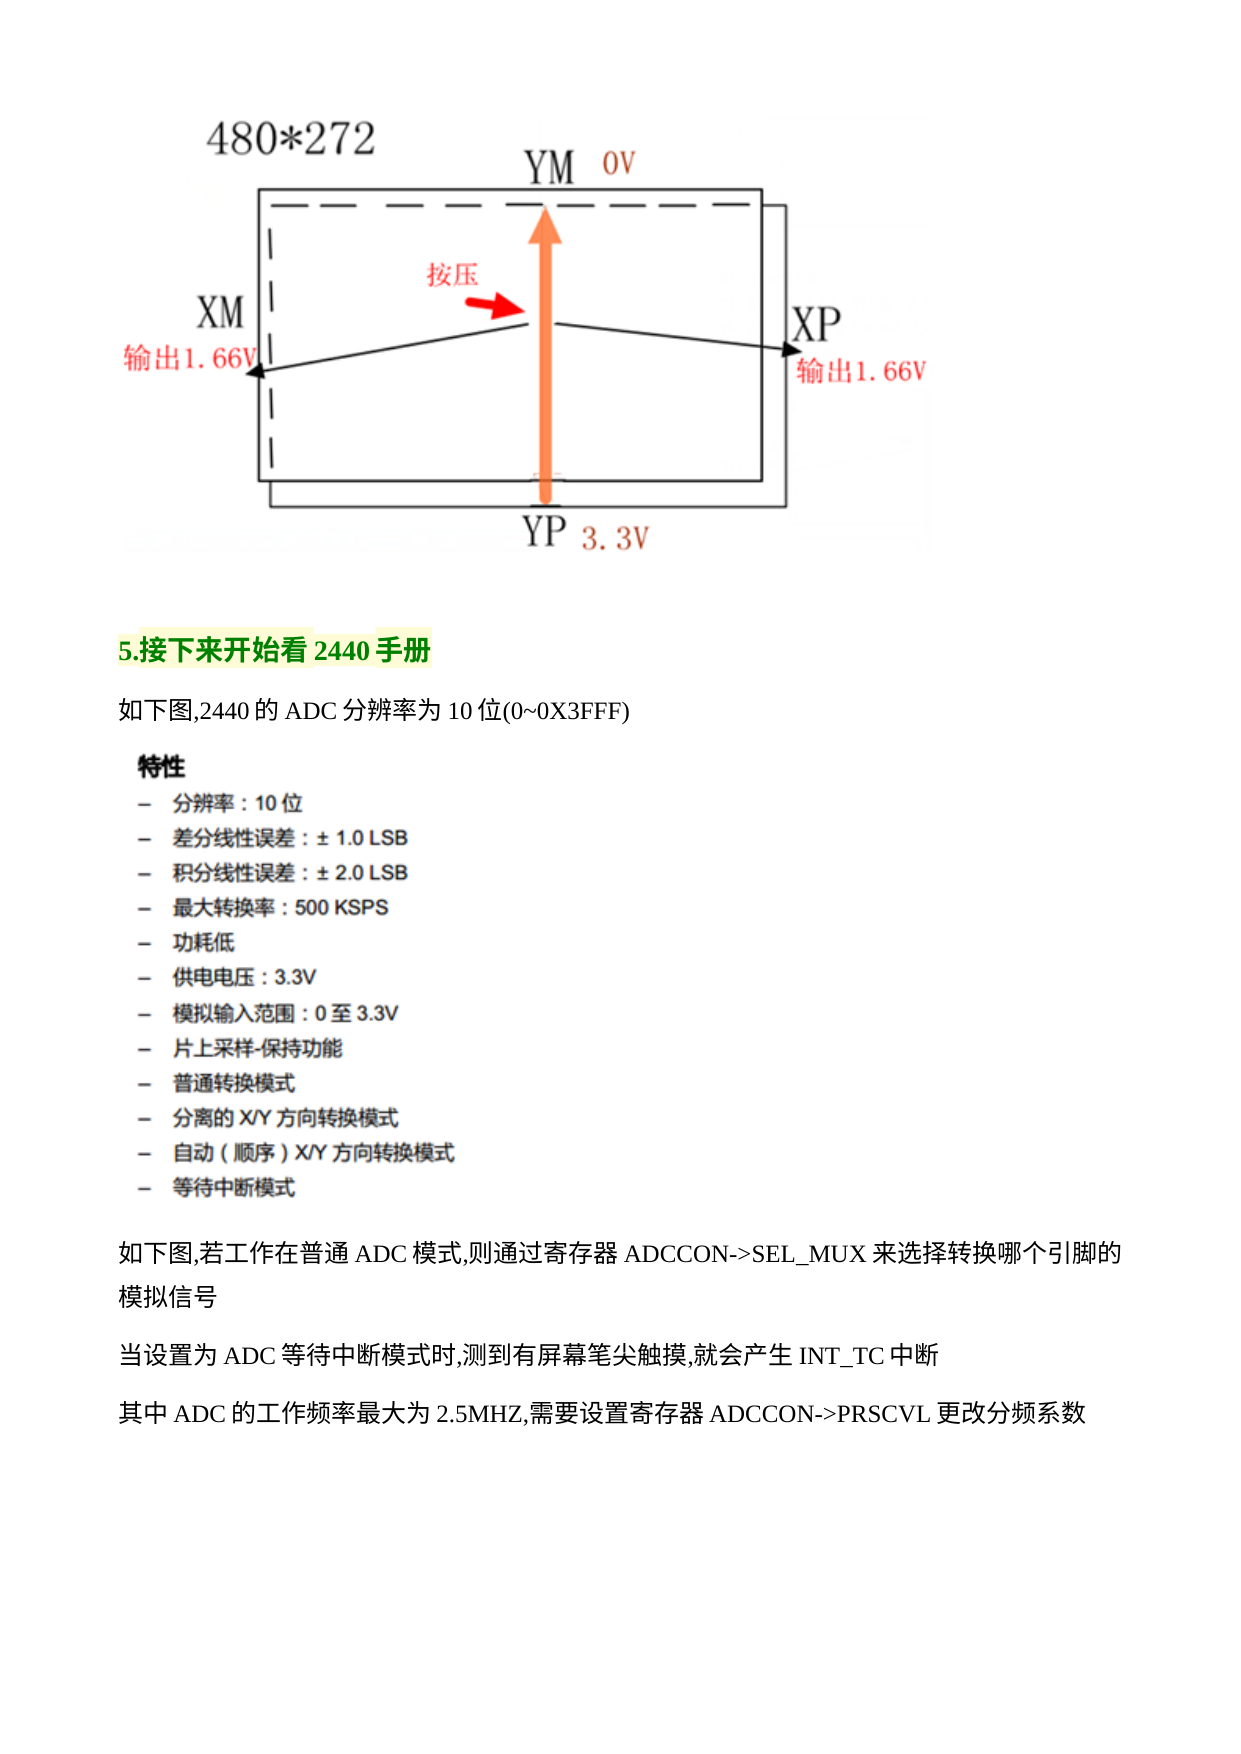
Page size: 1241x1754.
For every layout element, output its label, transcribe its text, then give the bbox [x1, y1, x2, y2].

text 5.接下来开始看2440手册 [118, 627, 1122, 668]
picture [124, 748, 529, 1209]
text 如下图,若工作在普通ADC模式,则通过寄存器ADCCON->SEL_MUX来选择转换哪个引脚的模拟信号 [118, 1234, 1122, 1313]
picture [124, 118, 934, 553]
text 如下图,2440的ADC分辨率为10位(0~0X3FFF) [118, 691, 1122, 727]
text 其中ADC的工作频率最大为2.5MHZ,需要设置寄存器ADCCON->PRSCVL更改分频系数 [118, 1393, 1122, 1429]
text 当设置为ADC等待中断模式时,测到有屏幕笔尖触摸,就会产生INT_TC中断 [118, 1335, 1122, 1372]
